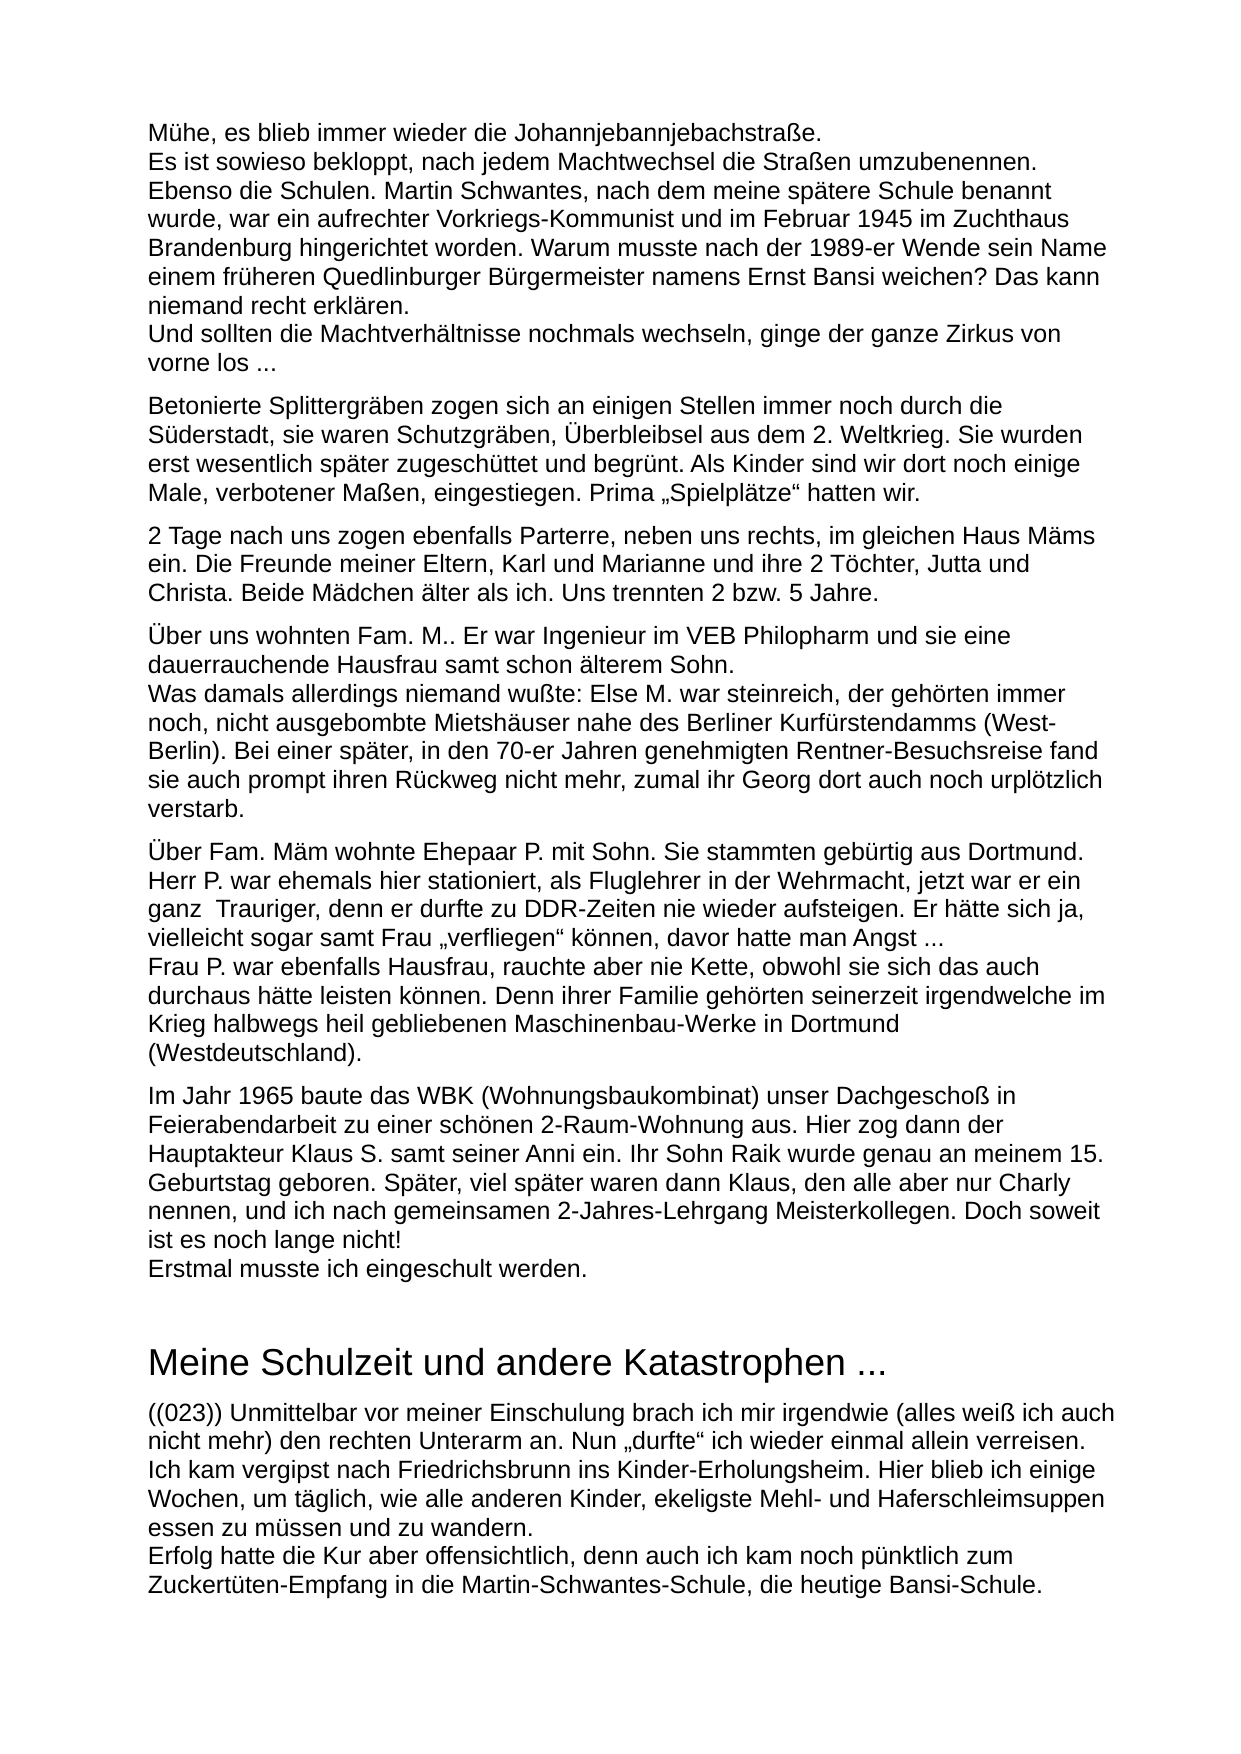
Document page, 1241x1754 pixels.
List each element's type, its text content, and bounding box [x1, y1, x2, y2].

text Meine Schulzeit und andere Katastrophen ... [148, 1340, 1119, 1383]
text Erstmal musste ich eingeschult werden. [148, 1254, 1119, 1282]
text Es ist sowieso bekloppt, nach jedem Machtwechsel die Straßen umzubenennen. Ebenso die Schulen. Martin Schwantes, nach dem meine spätere Schule benannt wurde, war ein aufrechter Vorkriegs-Kommunist und im Februar 1945 im Zuchthaus Brandenburg hingerichtet worden. Warum musste nach der 1989-er Wende sein Name einem früheren Quedlinburger Bürgermeister namens Ernst Bansi weichen? Das kann niemand recht erklären. [148, 147, 1119, 319]
text Mühe, es blieb immer wieder die Johannjebannjebachstraße. [148, 118, 1119, 147]
text Frau P. war ebenfalls Hausfrau, rauchte aber nie Kette, obwohl sie sich das auch durchaus hätte leisten können. Denn ihrer Familie gehörten seinerzeit irgendwelche im Krieg halbwegs heil gebliebenen Maschinenbau-Werke in Dortmund (Westdeutschland). [148, 952, 1119, 1067]
text ((023)) Unmittelbar vor meiner Einschulung brach ich mir irgendwie (alles weiß ich auch nicht mehr) den rechten Unterarm an. Nun „durfte“ ich wieder einmal allein verreisen. Ich kam vergipst nach Friedrichsbrunn ins Kinder-Erholungsheim. Hier blieb ich einige Wochen, um täglich, wie alle anderen Kinder, ekeligste Mehl- und Haferschleimsuppen essen zu müssen und zu wandern. [148, 1397, 1119, 1541]
text Zuckertüten-Empfang in die Martin-Schwantes-Schule, die heutige Bansi-Schule. [148, 1570, 1119, 1599]
text Betonierte Splittergräben zogen sich an einigen Stellen immer noch durch die Süderstadt, sie waren Schutzgräben, Überbleibsel aus dem 2. Weltkrieg. Sie wurden erst wesentlich später zugeschüttet und begrünt. Als Kinder sind wir dort noch einige Male, verbotener Maßen, eingestiegen. Prima „Spielplätze“ hatten wir. [148, 391, 1119, 506]
text Erfolg hatte die Kur aber offensichtlich, denn auch ich kam noch pünktlich zum [148, 1541, 1119, 1570]
text Was damals allerdings niemand wußte: Else M. war steinreich, der gehörten immer noch, nicht ausgebombte Mietshäuser nahe des Berliner Kurfürstendamms (West-Berlin). Bei einer später, in den 70-er Jahren genehmigten Rentner-Besuchsreise fand sie auch prompt ihren Rückweg nicht mehr, zumal ihr Georg dort auch noch urplötzlich verstarb. [148, 679, 1119, 822]
text Über uns wohnten Fam. M.. Er war Ingenieur im VEB Philopharm und sie eine dauerrauchende Hausfrau samt schon älterem Sohn. [148, 621, 1119, 679]
text 2 Tage nach uns zogen ebenfalls Parterre, neben uns rechts, im gleichen Haus Mäms ein. Die Freunde meiner Eltern, Karl und Marianne und ihre 2 Töchter, Jutta und Christa. Beide Mädchen älter als ich. Uns trennten 2 bzw. 5 Jahre. [148, 521, 1119, 607]
text Im Jahr 1965 baute das WBK (Wohnungsbaukombinat) unser Dachgeschoß in Feierabendarbeit zu einer schönen 2-Raum-Wohnung aus. Hier zog dann der Hauptakteur Klaus S. samt seiner Anni ein. Ihr Sohn Raik wurde genau an meinem 15. Geburtstag geboren. Später, viel später waren dann Klaus, den alle aber nur Charly nennen, und ich nach gemeinsamen 2-Jahres-Lehrgang Meisterkollegen. Doch soweit ist es noch lange nicht! [148, 1081, 1119, 1254]
text Und sollten die Machtverhältnisse nochmals wechseln, ginge der ganze Zirkus von vorne los ... [148, 319, 1119, 377]
text Über Fam. Mäm wohnte Ehepaar P. mit Sohn. Sie stammten gebürtig aus Dortmund. Herr P. war ehemals hier stationiert, als Fluglehrer in der Wehrmacht, jetzt war er ein ganz Trauriger, denn er durfte zu DDR-Zeiten nie wieder aufsteigen. Er hätte sich ja, vielleicht sogar samt Frau „verfliegen“ können, davor hatte man Angst ... [148, 837, 1119, 952]
